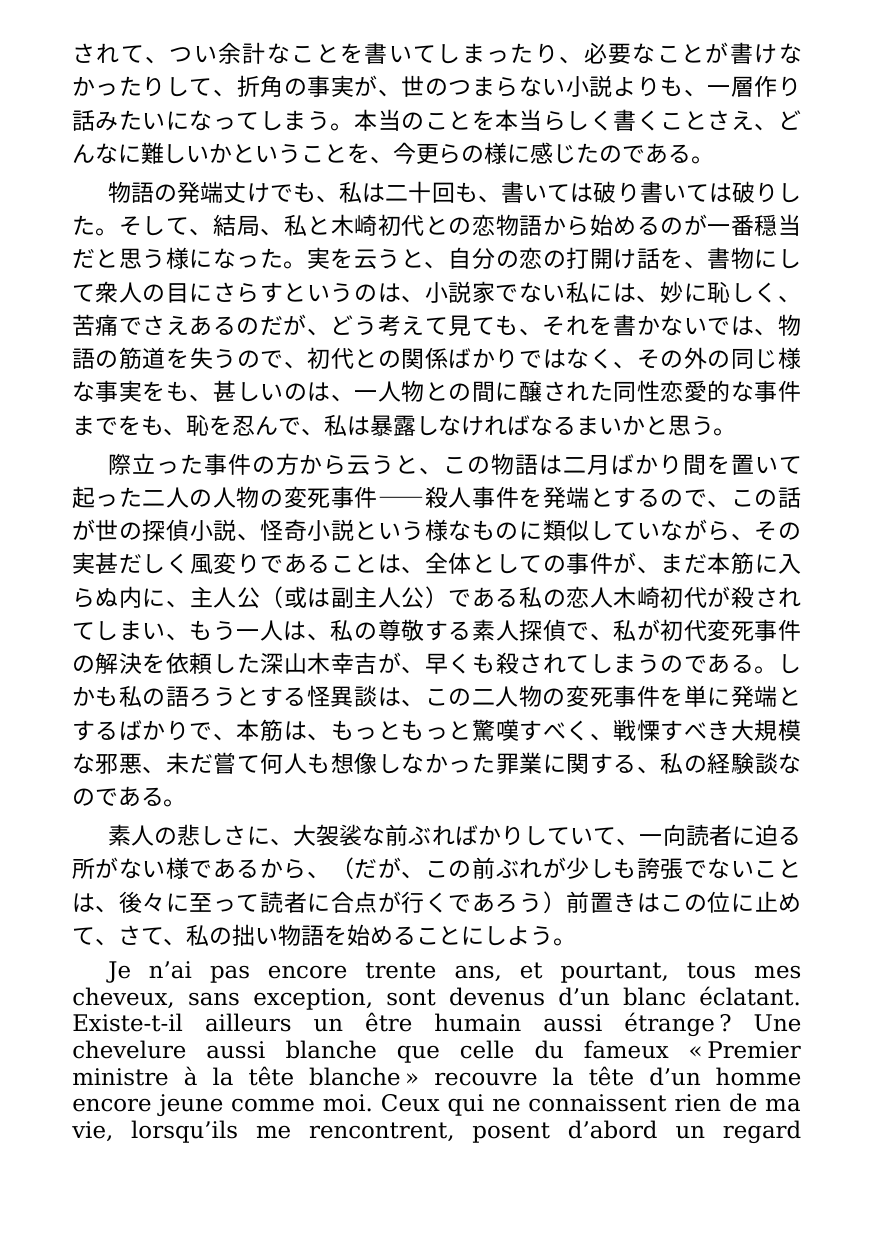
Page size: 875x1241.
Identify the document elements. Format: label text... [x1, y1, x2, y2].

text 際立った事件の方から云うと、この物語は二月ばかり間を置いて起った二人の人物の変死事件――殺人事件を発端とするので、この話が世の探偵小説、怪奇小説という様なものに類似していながら、その実甚だしく風変りであることは、全体としての事件が、まだ本筋に入らぬ内に、主人公（或は副主人公）である私の恋人木崎初代が殺されてしまい、もう一人は、私の尊敬する素人探偵で、私が初代変死事件の解決を依頼した深山木幸吉が、早くも殺されてしまうのである。しかも私の語ろうとする怪異談は、この二人物の変死事件を単に発端とするばかりで、本筋は、もっともっと驚嘆すべく、戦慄すべき大規模な邪悪、未だ嘗て何人も想像しなかった罪業に関する、私の経験談なのである。 [72, 447, 802, 812]
text されて、つい余計なことを書いてしまったり、必要なことが書けなかったりして、折角の事実が、世のつまらない小説よりも、一層作り話みたいになってしまう。本当のことを本当らしく書くことさえ、どんなに難しいかということを、今更らの様に感じたのである。 [72, 36, 802, 169]
text 物語の発端丈けでも、私は二十回も、書いては破り書いては破りした。そして、結局、私と木崎初代との恋物語から始めるのが一番穏当だと思う様になった。実を云うと、自分の恋の打開け話を、書物にして衆人の目にさらすというのは、小説家でない私には、妙に恥しく、苦痛でさえあるのだが、どう考えて見ても、それを書かないでは、物語の筋道を失うので、初代との関係ばかりではなく、その外の同じ様な事実をも、甚しいのは、一人物との間に醸された同性恋愛的な事件までをも、恥を忍んで、私は暴露しなければなるまいかと思う。 [72, 175, 802, 441]
text Je n’ai pas encore trente ans, et pourtant, tous mes cheveux, sans exception, sont devenus d’un blanc éclatant. Existe-t-il ailleurs un être humain aussi étrange ? Une chevelure aussi blanche que celle du fameux « Premier ministre à la tête blanche » recouvre la tête d’un homme encore jeune comme moi. Ceux qui ne connaissent rien de ma vie, lorsqu’ils me rencontrent, posent d’abord un regard [72, 957, 802, 1144]
text 素人の悲しさに、大袈裟な前ぶればかりしていて、一向読者に迫る所がない様であるから、（だが、この前ぶれが少しも誇張でないことは、後々に至って読者に合点が行くであろう）前置きはこの位に止めて、さて、私の拙い物語を始めることにしよう。 [72, 818, 802, 951]
